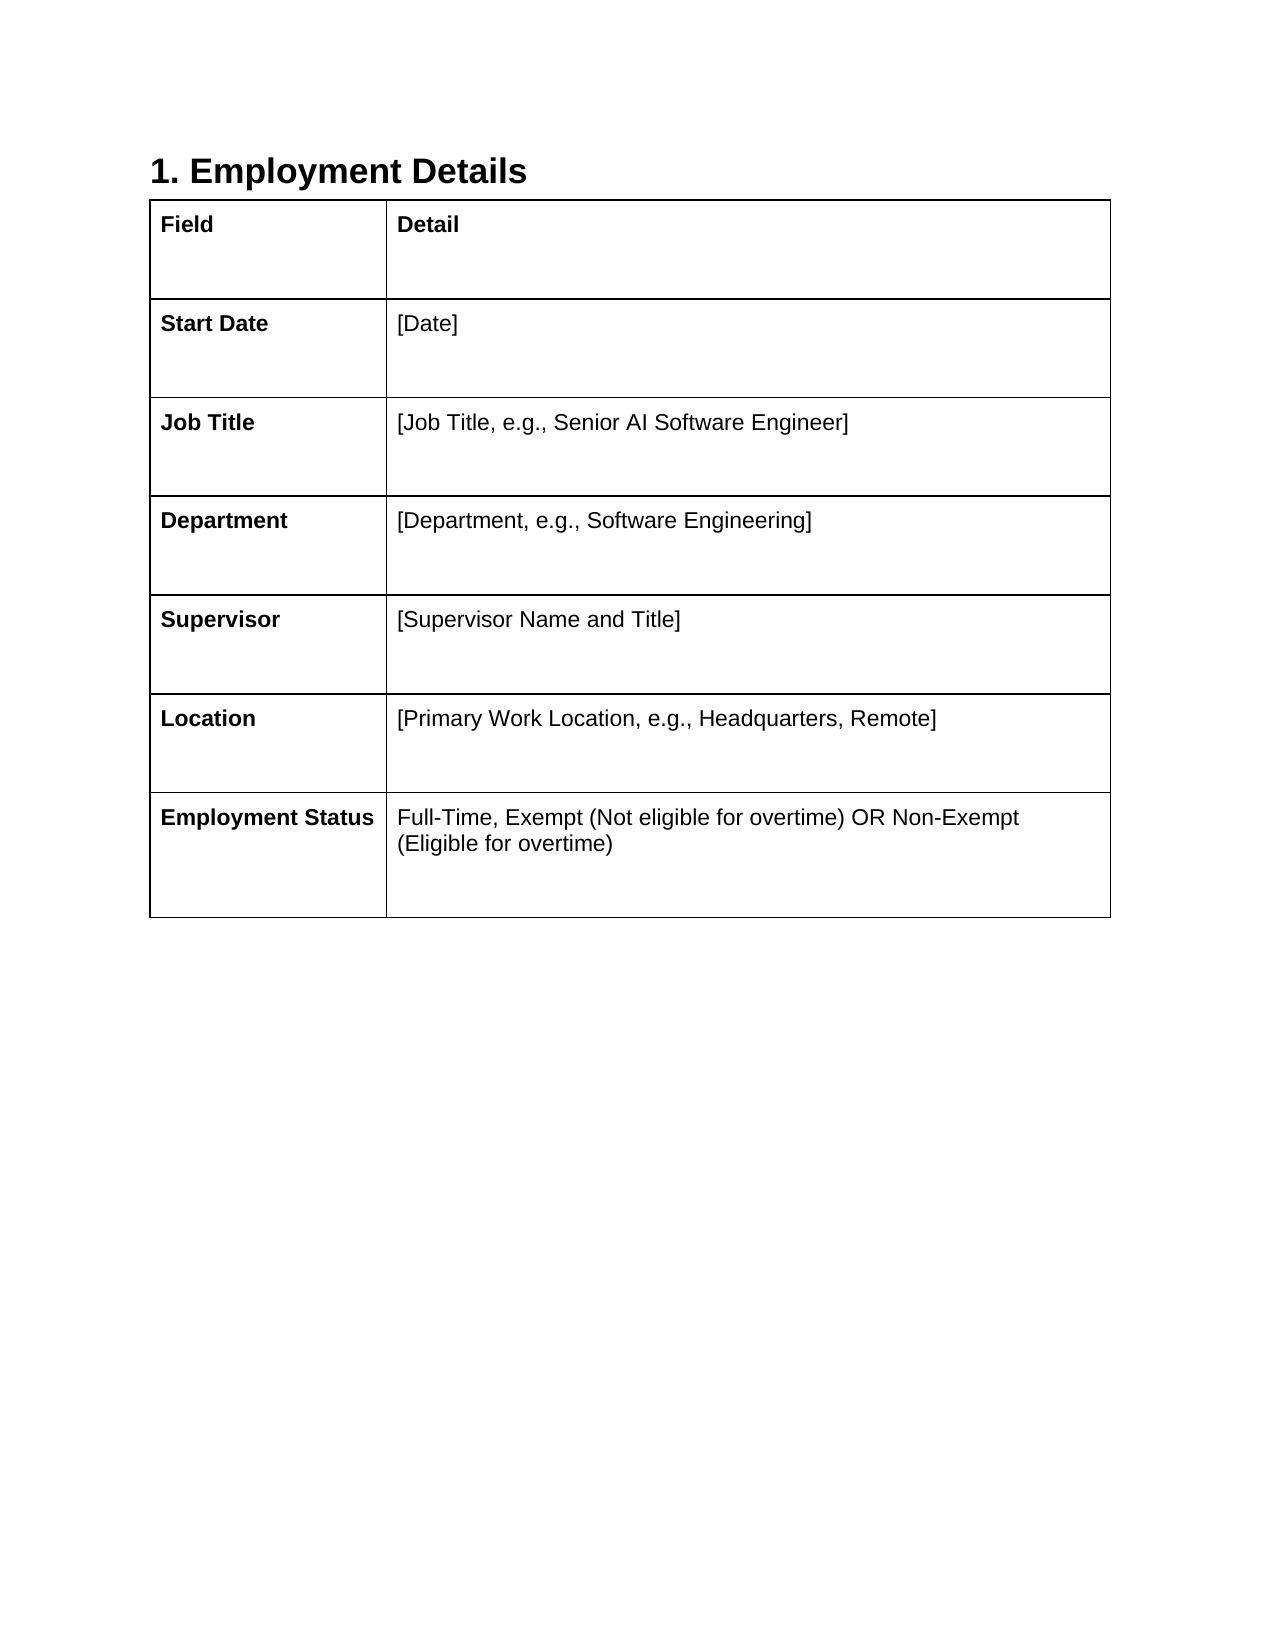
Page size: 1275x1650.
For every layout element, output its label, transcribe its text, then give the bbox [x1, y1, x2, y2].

table_cell [Job Title, e.g., Senior AI Software Engineer] [387, 398, 1110, 495]
table_cell [Supervisor Name and Title] [387, 596, 1110, 693]
table_cell Location [151, 695, 386, 792]
table_cell Start Date [151, 300, 386, 397]
table_header Detail [387, 201, 1110, 298]
table_cell Job Title [151, 398, 386, 495]
table_cell Department [151, 497, 386, 594]
subtitle 1. Employment Details [150, 150, 1125, 191]
table_cell [Primary Work Location, e.g., Headquarters, Remote] [387, 695, 1110, 792]
table_cell [Department, e.g., Software Engineering] [387, 497, 1110, 594]
table_header Field [151, 201, 386, 298]
table_cell Full-Time, Exempt (Not eligible for overtime) OR Non-Exempt (Eligible for overtime) [387, 793, 1110, 917]
table_cell Supervisor [151, 596, 386, 693]
table_cell [Date] [387, 300, 1110, 397]
table_cell Employment Status [151, 793, 386, 917]
